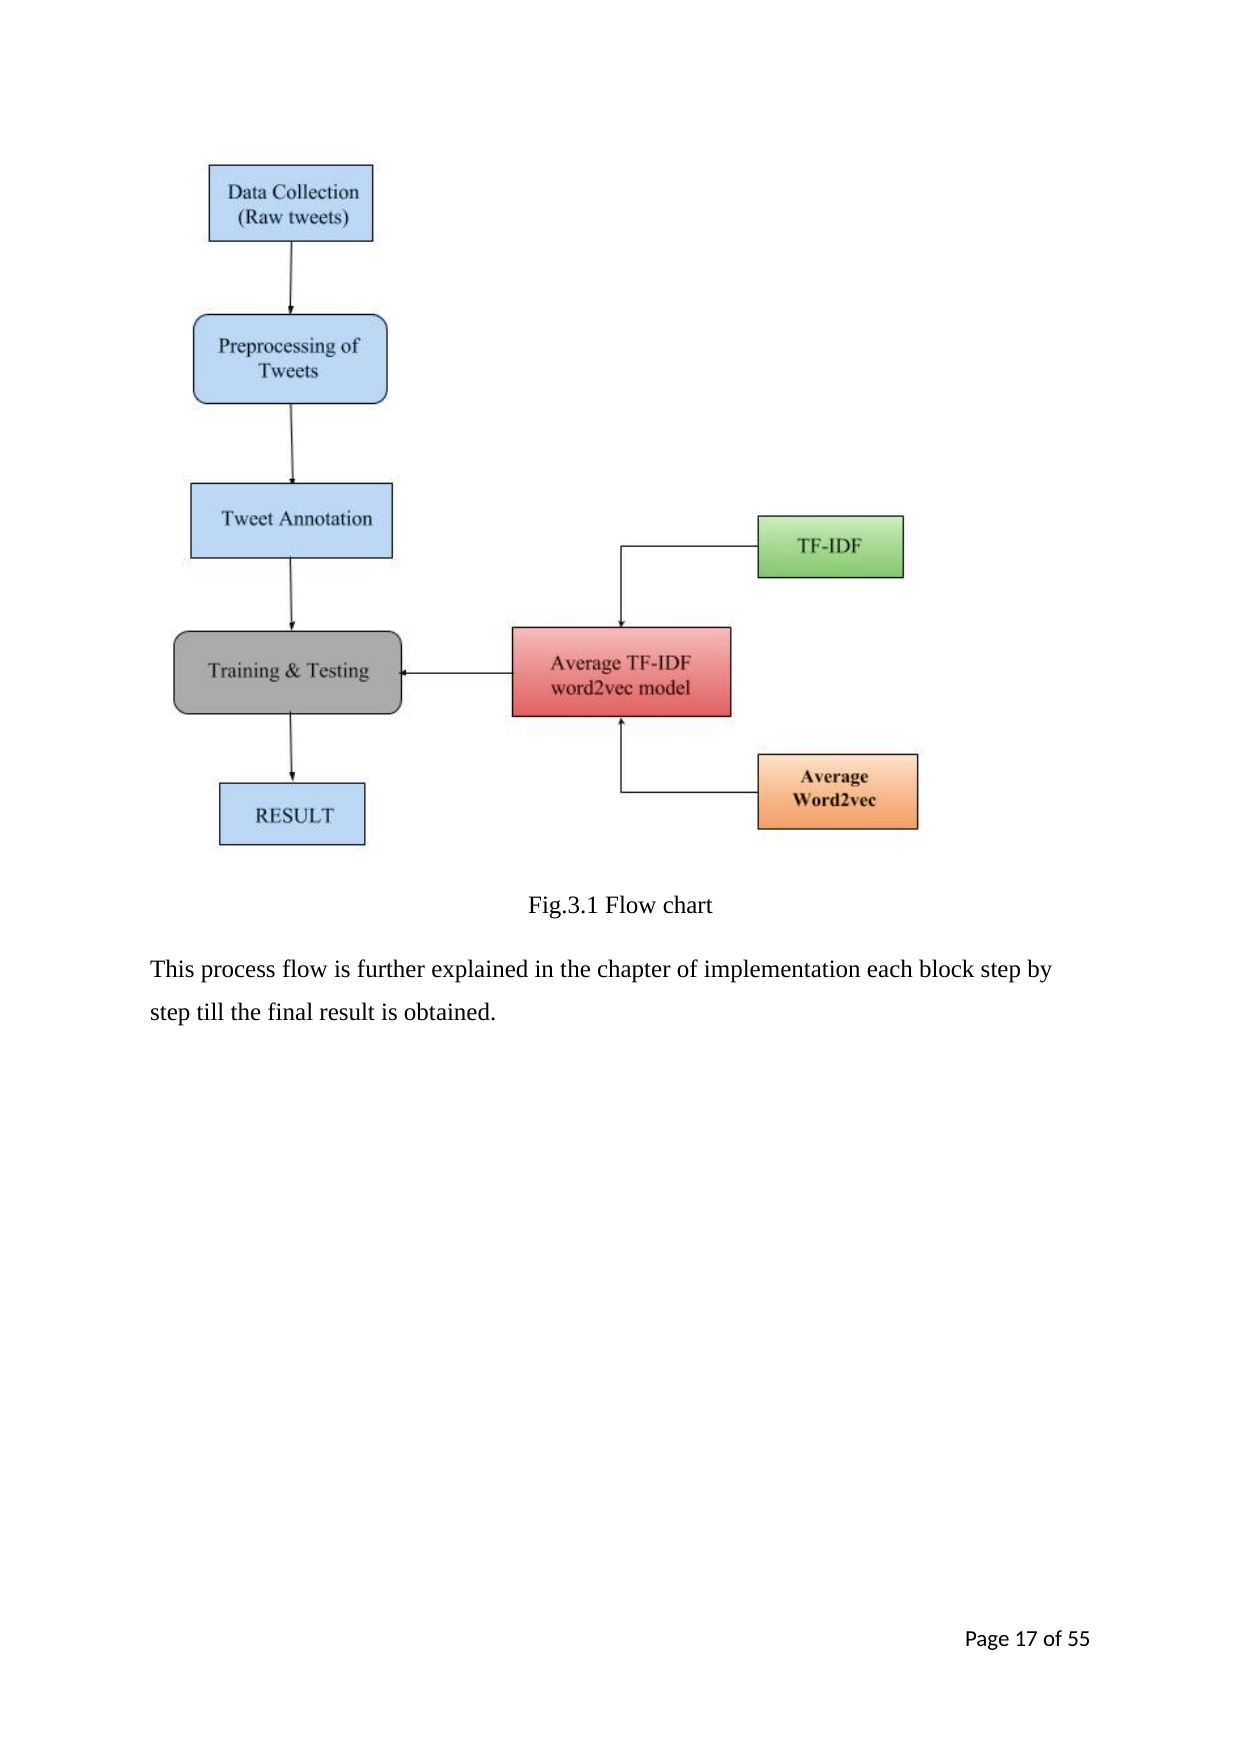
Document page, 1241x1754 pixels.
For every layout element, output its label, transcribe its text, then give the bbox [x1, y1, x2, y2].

text Fig.3.1 Flow chart [150, 890, 1090, 919]
text This process flow is further explained in the chapter of implementation each block step by step till the final result is obtained. [150, 954, 1090, 1026]
picture [150, 150, 1091, 856]
